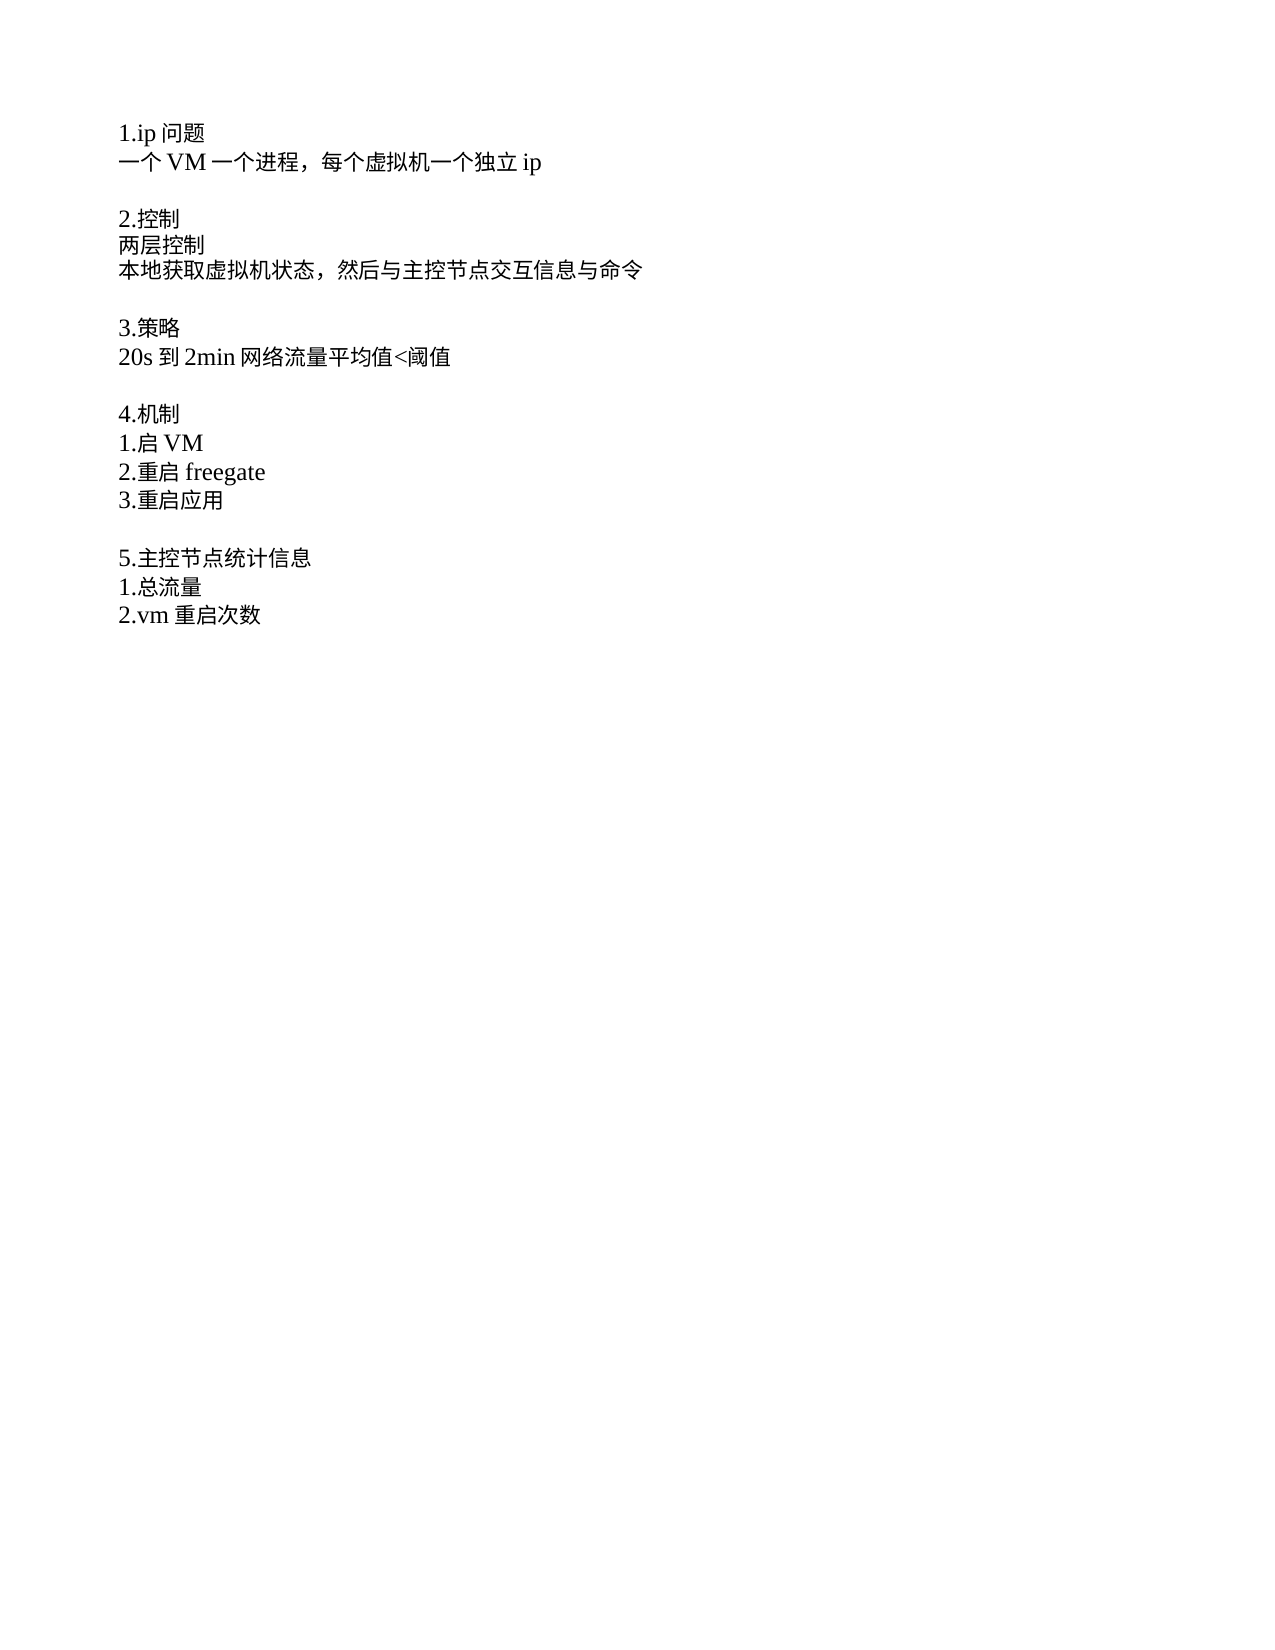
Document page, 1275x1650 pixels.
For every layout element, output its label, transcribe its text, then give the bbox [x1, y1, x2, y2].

text 两层控制 [118, 233, 1157, 259]
text 3.重启应用 [118, 485, 1157, 514]
text 本地获取虚拟机状态，然后与主控节点交互信息与命令 [118, 259, 1157, 284]
text 一个VM一个进程，每个虚拟机一个独立ip [118, 147, 1157, 176]
text 4.机制 [118, 399, 1157, 428]
text 20s到2min网络流量平均值<阈值 [118, 342, 1157, 370]
text 1.启VM [118, 428, 1157, 457]
text 5.主控节点统计信息 [118, 543, 1157, 572]
text 3.策略 [118, 313, 1157, 342]
text 1.总流量 [118, 572, 1157, 600]
text 2.重启freegate [118, 457, 1157, 485]
text 2.vm重启次数 [118, 600, 1157, 629]
text 1.ip问题 [118, 118, 1157, 147]
text 2.控制 [118, 204, 1157, 233]
